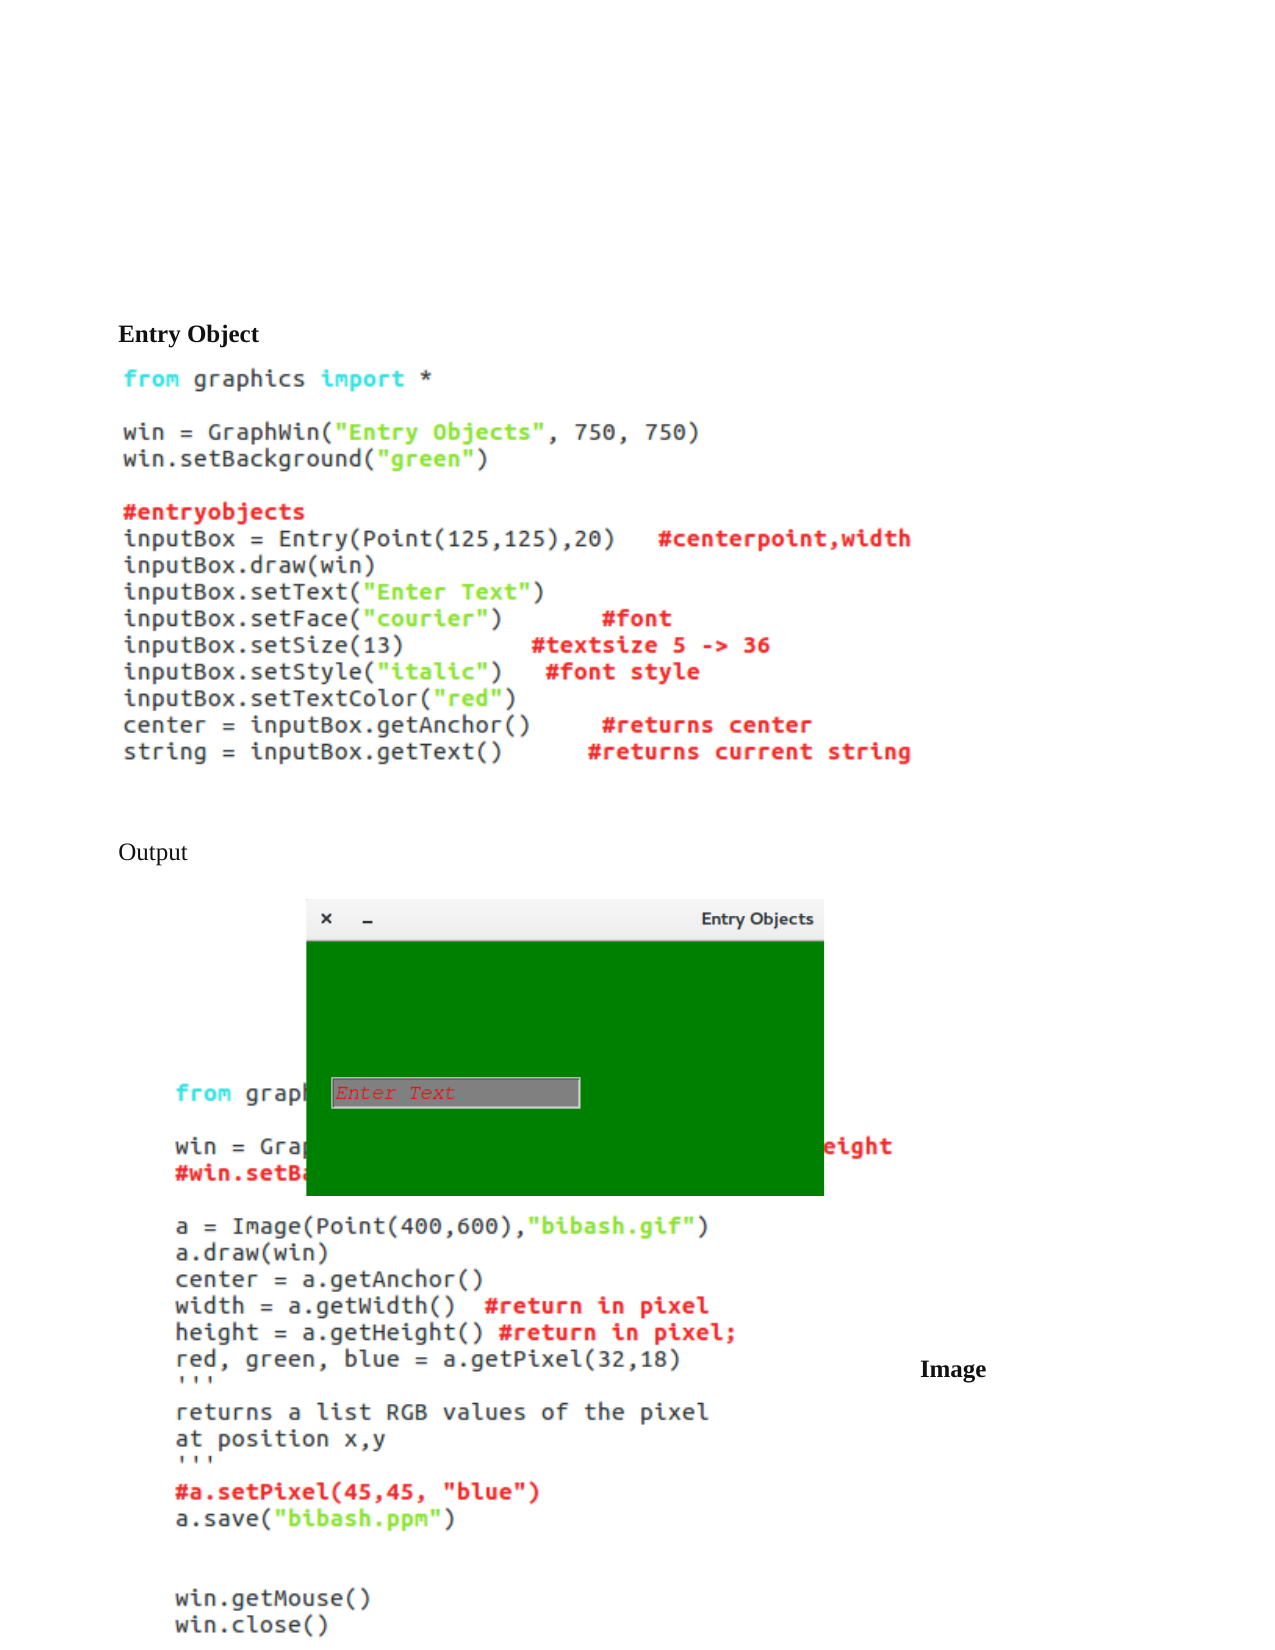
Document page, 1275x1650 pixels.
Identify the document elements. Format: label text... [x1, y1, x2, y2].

text [118, 1354, 174, 1383]
text Image [920, 1354, 1157, 1383]
text Entry Object [118, 319, 1157, 348]
text Output [118, 837, 1157, 866]
